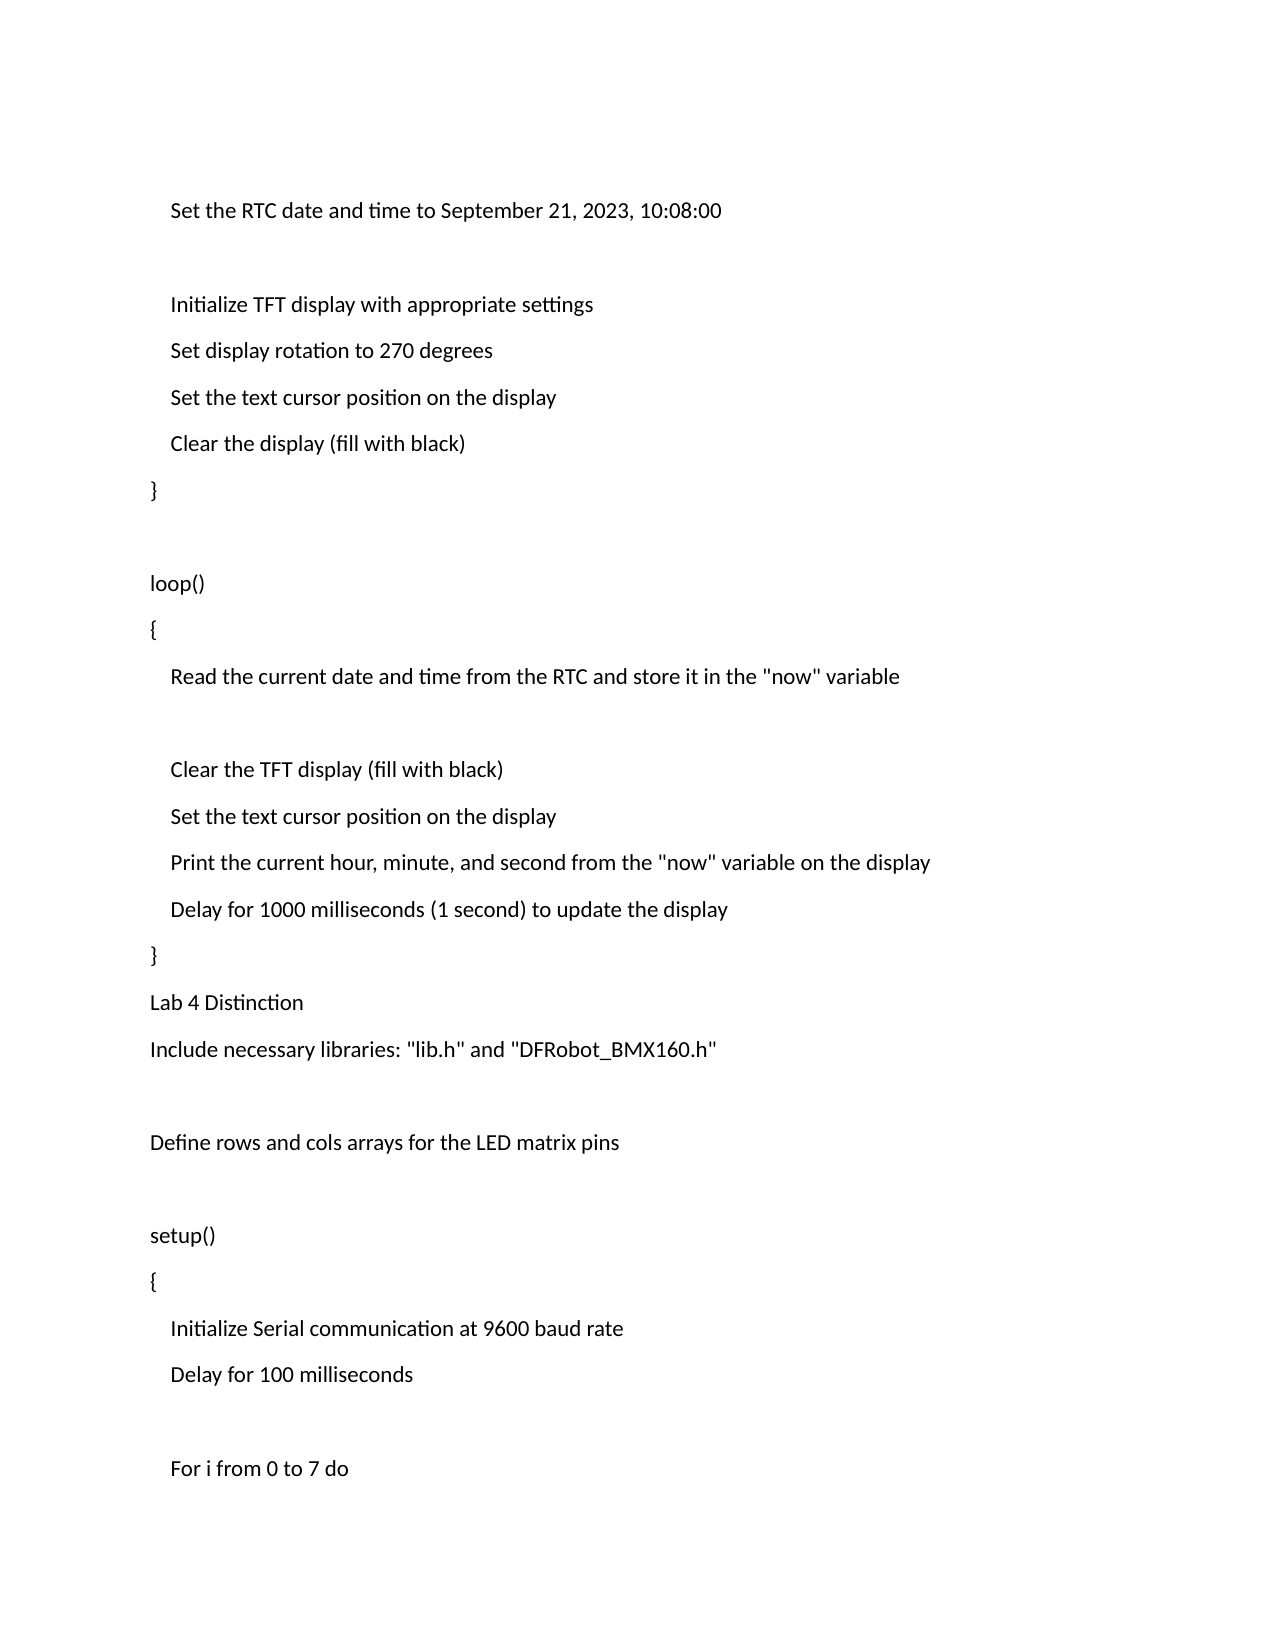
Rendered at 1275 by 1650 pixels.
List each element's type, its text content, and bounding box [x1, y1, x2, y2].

text { [150, 1267, 1125, 1296]
text { [150, 616, 1125, 644]
text Define rows and cols arrays for the LED matrix pins [150, 1128, 1125, 1156]
text Set the text cursor position on the display [150, 802, 1125, 830]
text For i from 0 to 7 do [150, 1454, 1125, 1482]
text Delay for 1000 milliseconds (1 second) to update the display [150, 895, 1125, 923]
text } [150, 942, 1125, 969]
text loop() [150, 569, 1125, 597]
text setup() [150, 1221, 1125, 1249]
text Set the RTC date and time to September 21, 2023, 10:08:00 [150, 197, 1125, 224]
text } [150, 476, 1125, 504]
text Lab 4 Distinction [150, 988, 1125, 1016]
text Initialize TFT display with appropriate settings [150, 290, 1125, 318]
text Include necessary libraries: "lib.h" and "DFRobot_BMX160.h" [150, 1035, 1125, 1063]
text Set display rotation to 270 degrees [150, 336, 1125, 364]
text Read the current date and time from the RTC and store it in the "now" variable [150, 662, 1125, 690]
text Clear the TFT display (fill with black) [150, 755, 1125, 783]
text Print the current hour, minute, and second from the "now" variable on the display [150, 848, 1125, 876]
text Initialize Serial communication at 9600 baud rate [150, 1314, 1125, 1342]
text Clear the display (fill with black) [150, 429, 1125, 457]
text Set the text cursor position on the display [150, 383, 1125, 411]
text Delay for 100 milliseconds [150, 1361, 1125, 1389]
